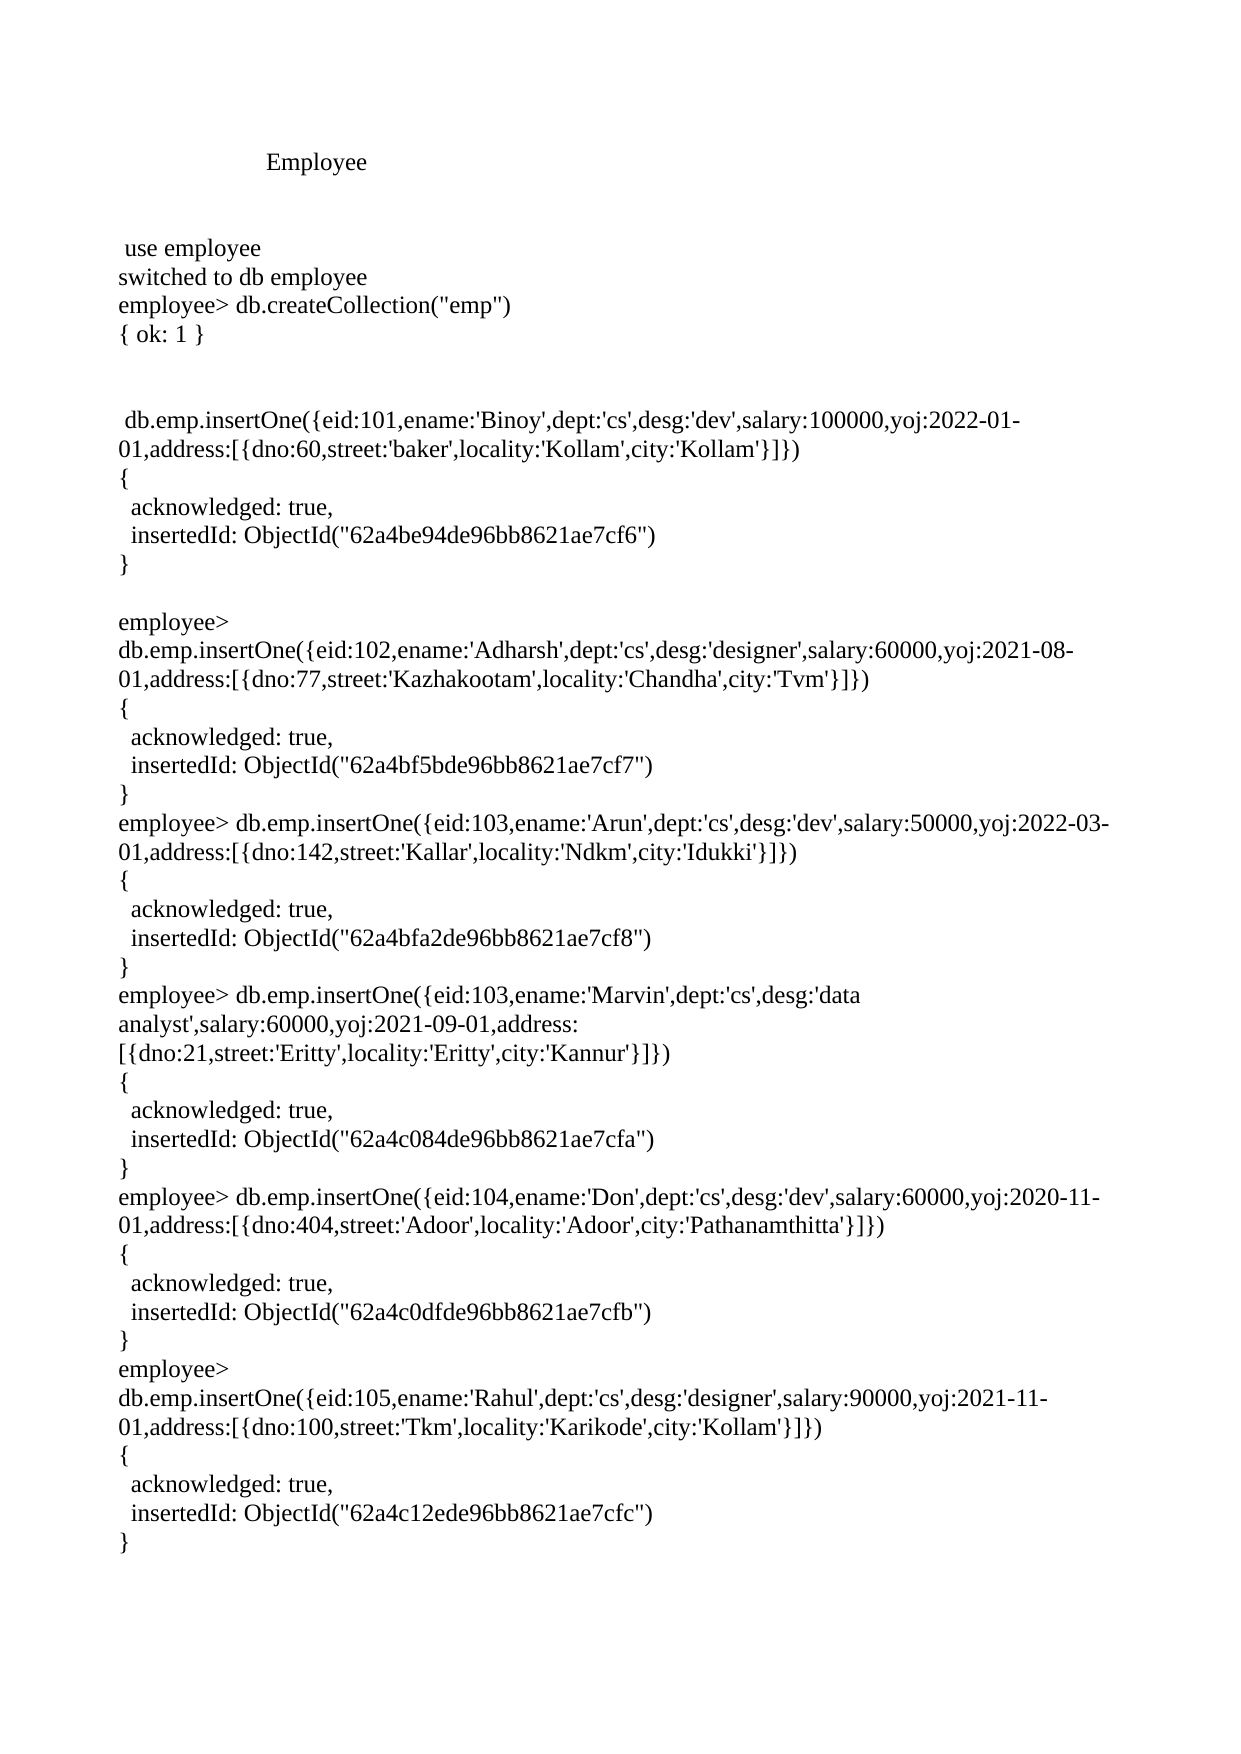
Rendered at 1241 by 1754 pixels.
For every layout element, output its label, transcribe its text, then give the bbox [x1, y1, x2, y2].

text acknowledged: true, [118, 722, 1122, 751]
text } [118, 952, 1122, 981]
text insertedId: ObjectId("62a4c0dfde96bb8621ae7cfb") [118, 1297, 1122, 1326]
text acknowledged: true, [118, 1268, 1122, 1297]
text insertedId: ObjectId("62a4be94de96bb8621ae7cf6") [118, 521, 1122, 549]
text { ok: 1 } [118, 319, 1122, 348]
text acknowledged: true, [118, 894, 1122, 923]
text { [118, 463, 1122, 492]
text use employee [118, 233, 1122, 262]
text } [118, 1153, 1122, 1182]
text } [118, 1527, 1122, 1556]
text db.emp.insertOne({eid:101,ename:'Binoy',dept:'cs',desg:'dev',salary:100000,yoj:2022-01-01,address:[{dno:60,street:'baker',locality:'Kollam',city:'Kollam'}]}) [118, 406, 1122, 463]
text } [118, 549, 1122, 578]
text insertedId: ObjectId("62a4c084de96bb8621ae7cfa") [118, 1124, 1122, 1153]
text employee> db.emp.insertOne({eid:104,ename:'Don',dept:'cs',desg:'dev',salary:60000,yoj:2020-11-01,address:[{dno:404,street:'Adoor',locality:'Adoor',city:'Pathanamthitta'}]}) [118, 1182, 1122, 1239]
text employee> db.emp.insertOne({eid:103,ename:'Marvin',dept:'cs',desg:'data analyst',salary:60000,yoj:2021-09-01,address:[{dno:21,street:'Eritty',locality:'Eritty',city:'Kannur'}]}) [118, 981, 1122, 1067]
text acknowledged: true, [118, 1469, 1122, 1498]
text { [118, 866, 1122, 894]
text acknowledged: true, [118, 492, 1122, 521]
text employee> db.emp.insertOne({eid:105,ename:'Rahul',dept:'cs',desg:'designer',salary:90000,yoj:2021-11-01,address:[{dno:100,street:'Tkm',locality:'Karikode',city:'Kollam'}]}) [118, 1354, 1122, 1441]
text employee> db.emp.insertOne({eid:103,ename:'Arun',dept:'cs',desg:'dev',salary:50000,yoj:2022-03-01,address:[{dno:142,street:'Kallar',locality:'Ndkm',city:'Idukki'}]}) [118, 808, 1122, 866]
text } [118, 1326, 1122, 1354]
text } [118, 779, 1122, 808]
text insertedId: ObjectId("62a4bf5bde96bb8621ae7cf7") [118, 751, 1122, 779]
text { [118, 1067, 1122, 1096]
text { [118, 1441, 1122, 1469]
text insertedId: ObjectId("62a4bfa2de96bb8621ae7cf8") [118, 923, 1122, 952]
text { [118, 693, 1122, 722]
text acknowledged: true, [118, 1096, 1122, 1124]
text employee> db.emp.insertOne({eid:102,ename:'Adharsh',dept:'cs',desg:'designer',salary:60000,yoj:2021-08-01,address:[{dno:77,street:'Kazhakootam',locality:'Chandha',city:'Tvm'}]}) [118, 607, 1122, 693]
text Employee [118, 147, 1122, 176]
text insertedId: ObjectId("62a4c12ede96bb8621ae7cfc") [118, 1498, 1122, 1527]
text { [118, 1239, 1122, 1268]
text employee> db.createCollection("emp") [118, 291, 1122, 319]
text switched to db employee [118, 262, 1122, 291]
